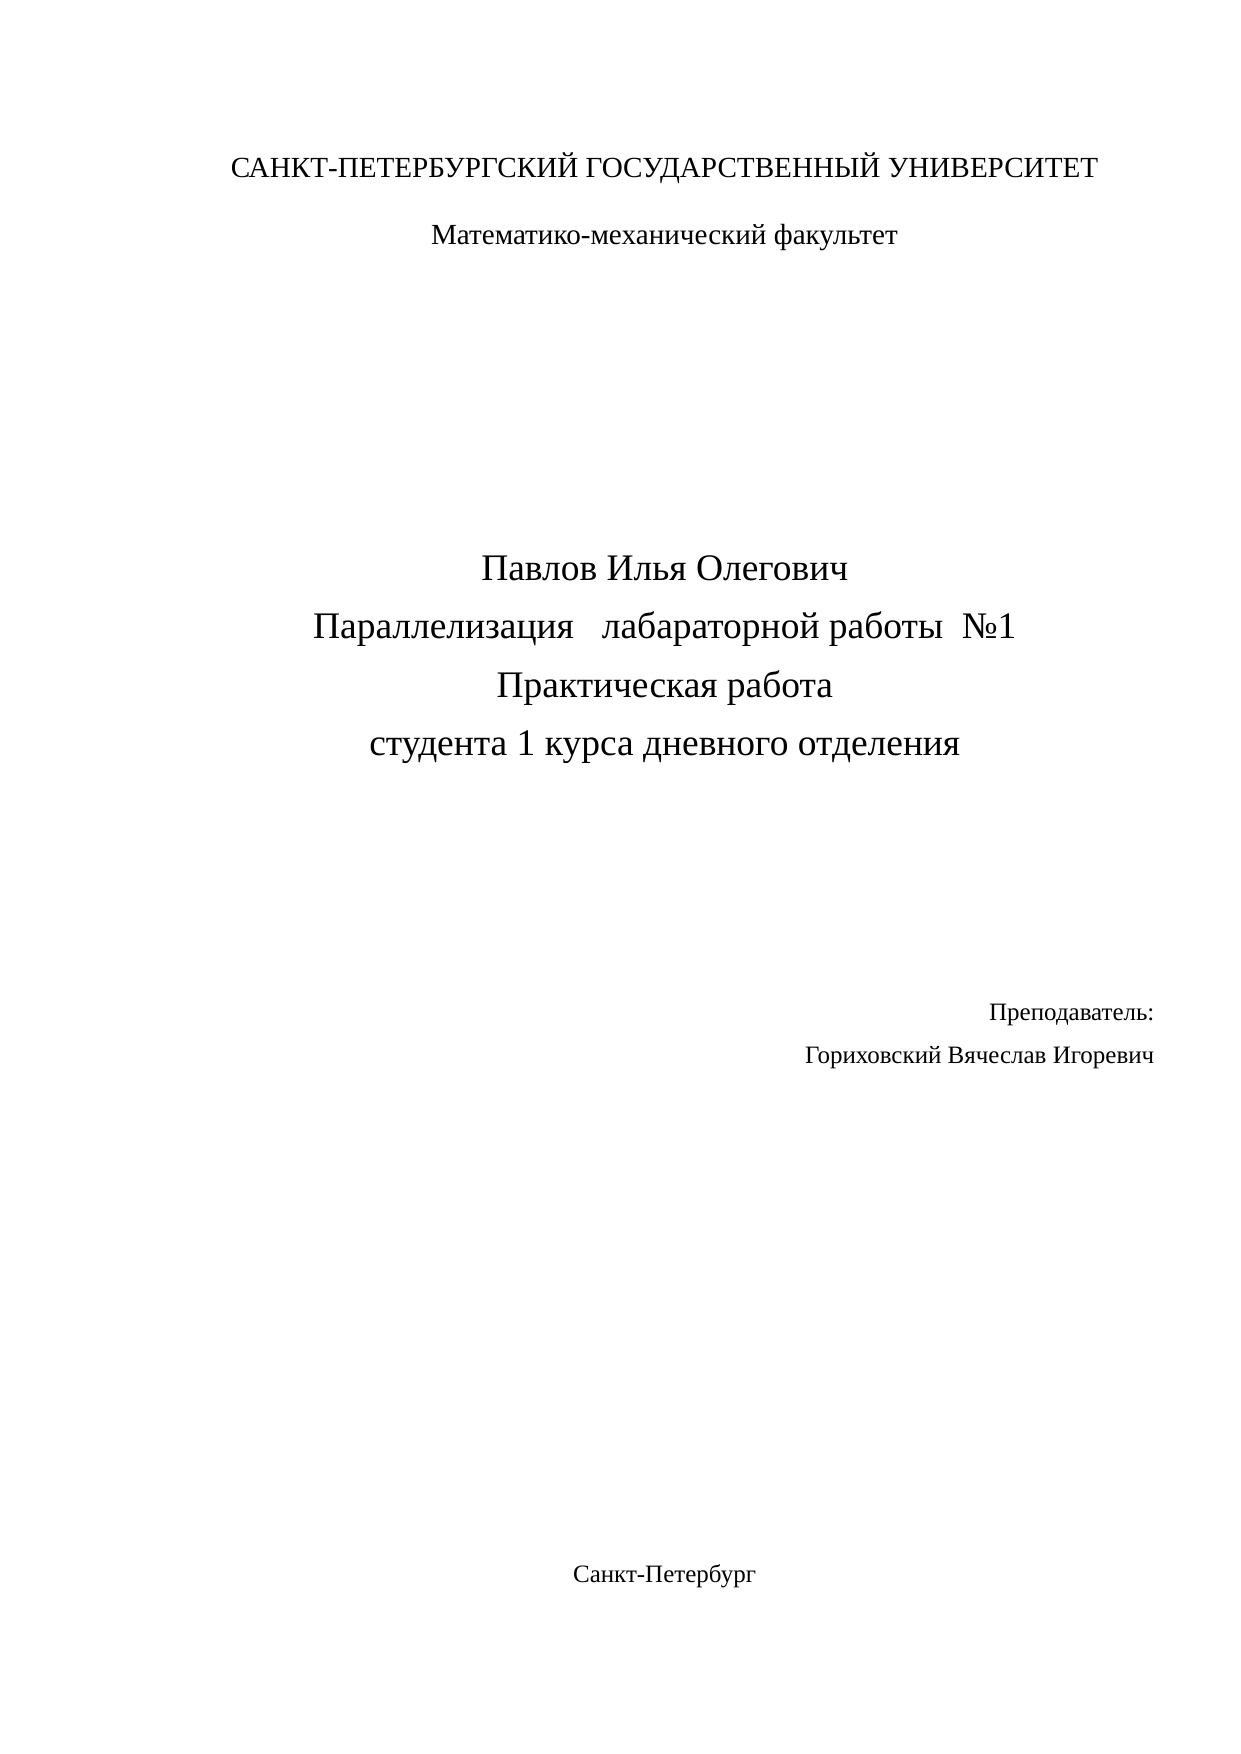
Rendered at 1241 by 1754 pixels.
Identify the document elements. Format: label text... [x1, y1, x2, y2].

text Павлов Илья Олегович [177, 545, 1152, 588]
text Практическая работа [177, 662, 1153, 705]
text Параллелизация лабараторной работы №1 [177, 604, 1153, 647]
subtitle Гориховский Вячеслав Игоревич [177, 1040, 1154, 1068]
text САНКТ-ПЕТЕРБУРГСКИЙ ГОСУДАРСТВЕННЫЙ УНИВЕРСИТЕТ [177, 150, 1152, 183]
text Преподаватель: [177, 997, 1154, 1025]
text Математико-механический факультет [177, 217, 1152, 251]
text студента 1 курса дневного отделения [177, 721, 1153, 764]
text Санкт-Петербург [177, 1559, 1151, 1588]
